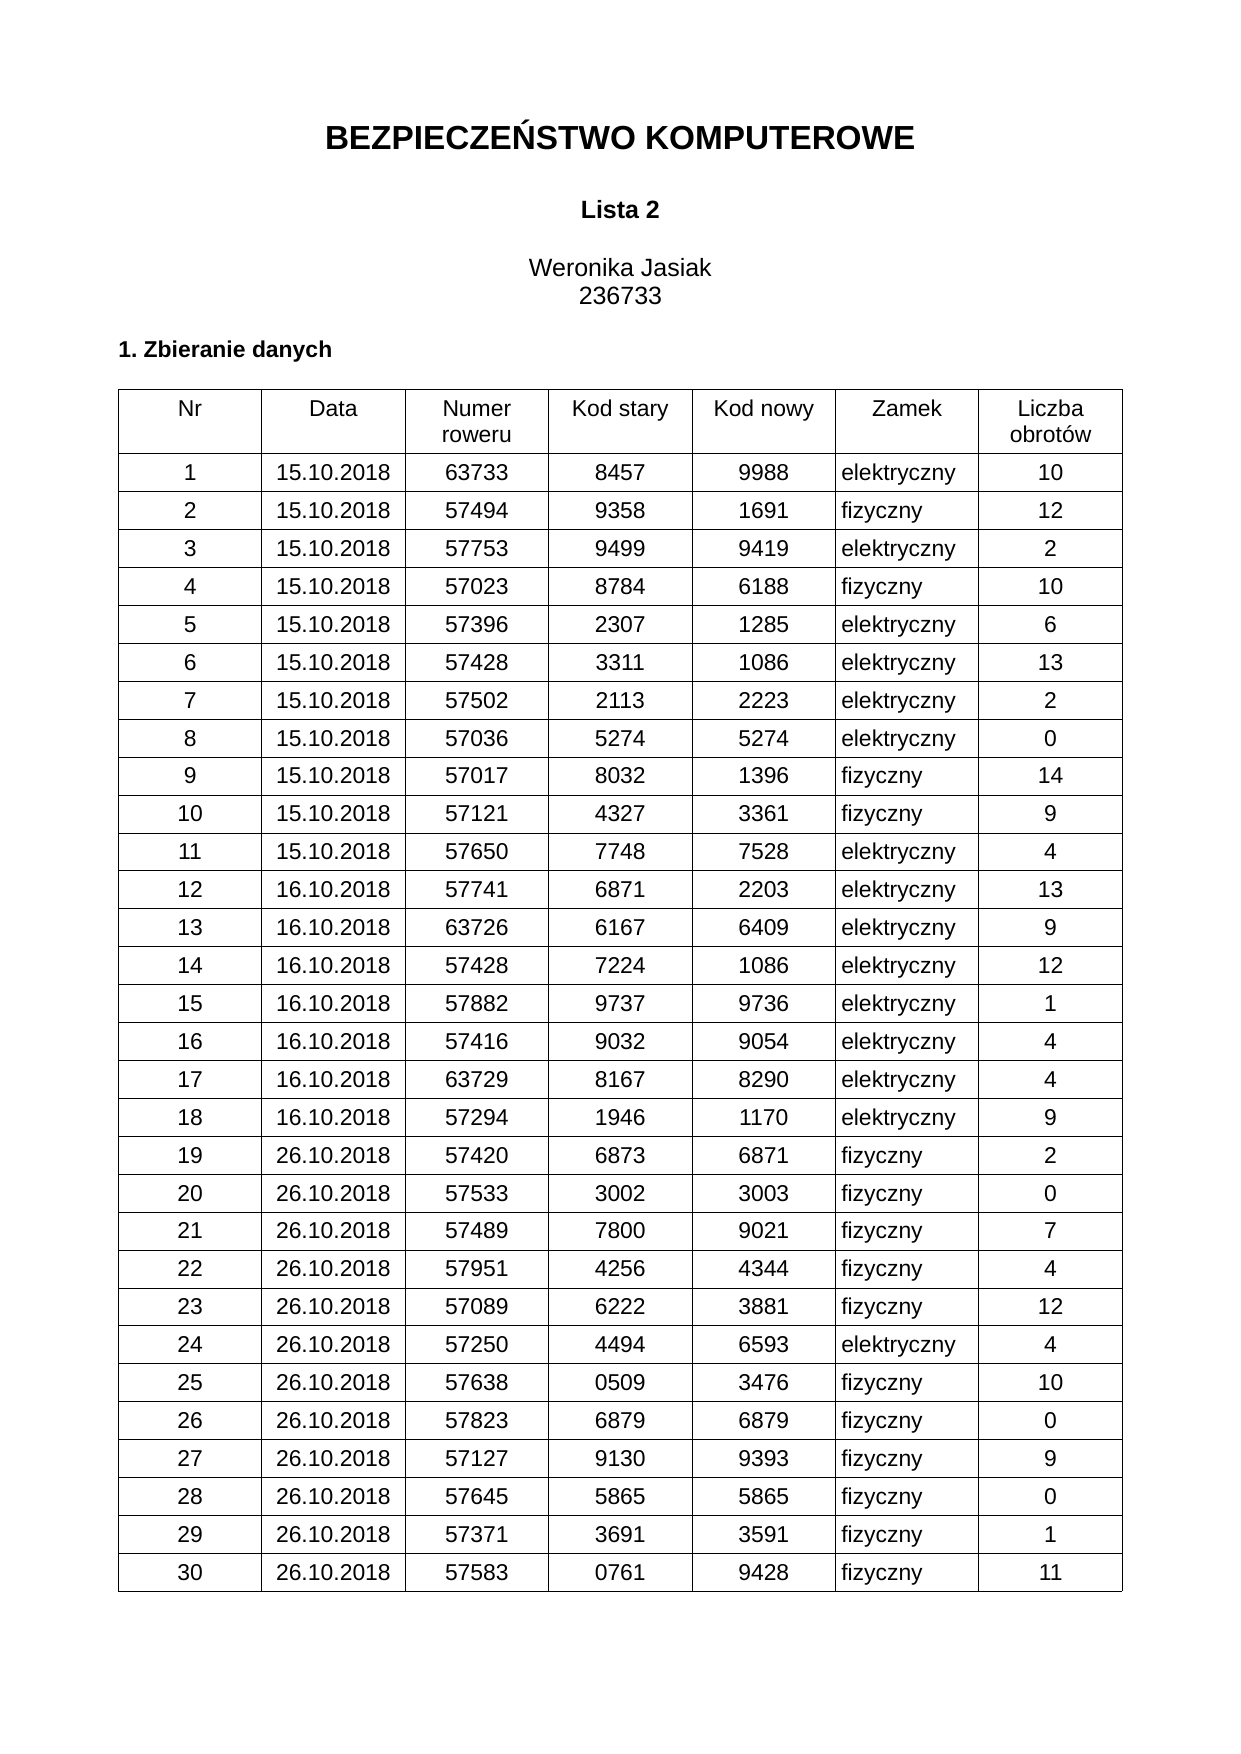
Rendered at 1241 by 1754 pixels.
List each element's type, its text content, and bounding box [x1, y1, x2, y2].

table_cell 2307 [549, 606, 692, 643]
table_cell 5865 [693, 1478, 835, 1515]
table_cell 15.10.2018 [262, 682, 405, 719]
table_cell 57951 [406, 1251, 548, 1287]
table_cell 57396 [406, 606, 548, 643]
table_cell 3311 [549, 644, 692, 681]
table_cell 57533 [406, 1175, 548, 1212]
table_cell 6879 [693, 1402, 835, 1439]
table_cell 6409 [693, 909, 835, 946]
table_cell 7528 [693, 834, 835, 870]
table_cell 1285 [693, 606, 835, 643]
table_cell fizyczny [836, 1516, 978, 1553]
table_cell 1396 [693, 758, 835, 794]
table_cell 6871 [693, 1137, 835, 1174]
table_header Data [262, 390, 405, 453]
table_cell elektryczny [836, 1099, 978, 1136]
table_header Kod stary [549, 390, 692, 453]
table_cell 57489 [406, 1213, 548, 1249]
table_cell 5274 [549, 720, 692, 757]
table_cell 6593 [693, 1326, 835, 1363]
table_cell 18 [119, 1099, 261, 1136]
table_cell 1946 [549, 1099, 692, 1136]
table_cell 10 [979, 1364, 1122, 1401]
table_cell fizyczny [836, 1478, 978, 1515]
table_cell 6222 [549, 1289, 692, 1325]
table_cell 4 [979, 1023, 1122, 1060]
table_cell 15.10.2018 [262, 796, 405, 832]
table_cell fizyczny [836, 1554, 978, 1591]
table_cell 3 [119, 530, 261, 567]
table_cell fizyczny [836, 568, 978, 605]
table_cell 1 [979, 1516, 1122, 1553]
table_cell 14 [979, 758, 1122, 794]
table_cell fizyczny [836, 1175, 978, 1212]
table_cell 4494 [549, 1326, 692, 1363]
table_cell 20 [119, 1175, 261, 1212]
table_cell 16.10.2018 [262, 909, 405, 946]
table_cell 63726 [406, 909, 548, 946]
table_cell 26.10.2018 [262, 1402, 405, 1439]
table_cell 1170 [693, 1099, 835, 1136]
table_cell 15.10.2018 [262, 758, 405, 794]
table_cell 6 [119, 644, 261, 681]
table_cell 4 [119, 568, 261, 605]
table_cell 57420 [406, 1137, 548, 1174]
text Weronika Jasiak [118, 252, 1122, 281]
table_cell 13 [119, 909, 261, 946]
table_cell 22 [119, 1251, 261, 1287]
table_cell 0 [979, 720, 1122, 757]
table_cell 3881 [693, 1289, 835, 1325]
table_cell 0509 [549, 1364, 692, 1401]
table_cell fizyczny [836, 1364, 978, 1401]
table_cell 26.10.2018 [262, 1137, 405, 1174]
table_cell 7800 [549, 1213, 692, 1249]
table_cell 9054 [693, 1023, 835, 1060]
table_cell fizyczny [836, 1137, 978, 1174]
table_cell 4327 [549, 796, 692, 832]
table_cell 14 [119, 947, 261, 984]
table_cell 16.10.2018 [262, 1023, 405, 1060]
table_cell 57416 [406, 1023, 548, 1060]
table_cell 12 [979, 492, 1122, 529]
table_cell 57638 [406, 1364, 548, 1401]
table_cell 24 [119, 1326, 261, 1363]
table_cell 26.10.2018 [262, 1175, 405, 1212]
table_cell 57753 [406, 530, 548, 567]
table_cell 57023 [406, 568, 548, 605]
table_cell 10 [979, 454, 1122, 491]
table_cell elektryczny [836, 454, 978, 491]
table_cell 15 [119, 985, 261, 1022]
table_cell 4344 [693, 1251, 835, 1287]
table_cell 9 [979, 1099, 1122, 1136]
table_cell 57250 [406, 1326, 548, 1363]
table_cell 13 [979, 871, 1122, 908]
table_cell 6873 [549, 1137, 692, 1174]
table_cell 4 [979, 1061, 1122, 1098]
table_cell 29 [119, 1516, 261, 1553]
table_cell elektryczny [836, 530, 978, 567]
table_cell elektryczny [836, 1326, 978, 1363]
table_cell elektryczny [836, 720, 978, 757]
table_cell 57089 [406, 1289, 548, 1325]
table_cell 9032 [549, 1023, 692, 1060]
table_cell 57428 [406, 947, 548, 984]
table_cell 15.10.2018 [262, 644, 405, 681]
table_cell 9021 [693, 1213, 835, 1249]
table_cell 0761 [549, 1554, 692, 1591]
table_cell 9 [979, 796, 1122, 832]
table_cell 9736 [693, 985, 835, 1022]
table_cell 2 [119, 492, 261, 529]
table_cell 2113 [549, 682, 692, 719]
table_cell 21 [119, 1213, 261, 1249]
table_cell 15.10.2018 [262, 530, 405, 567]
table_cell 1 [119, 454, 261, 491]
table_header Liczba obrotów [979, 390, 1122, 453]
table_cell 26 [119, 1402, 261, 1439]
table_cell 7224 [549, 947, 692, 984]
table_cell 7748 [549, 834, 692, 870]
table_cell fizyczny [836, 1440, 978, 1477]
table_cell 3002 [549, 1175, 692, 1212]
table_cell fizyczny [836, 1251, 978, 1287]
table_cell 9130 [549, 1440, 692, 1477]
table_cell 12 [979, 1289, 1122, 1325]
table_cell 11 [119, 834, 261, 870]
table_cell 7 [979, 1213, 1122, 1249]
table_cell 57882 [406, 985, 548, 1022]
table_cell 57494 [406, 492, 548, 529]
table_cell 57371 [406, 1516, 548, 1553]
table_cell 0 [979, 1478, 1122, 1515]
table_cell 16.10.2018 [262, 985, 405, 1022]
table_header Zamek [836, 390, 978, 453]
table_cell 2 [979, 682, 1122, 719]
table_cell 1 [979, 985, 1122, 1022]
table_cell 23 [119, 1289, 261, 1325]
table_cell 4256 [549, 1251, 692, 1287]
table_cell elektryczny [836, 947, 978, 984]
table_cell 10 [979, 568, 1122, 605]
table_cell 30 [119, 1554, 261, 1591]
table_cell 26.10.2018 [262, 1251, 405, 1287]
table_cell 3003 [693, 1175, 835, 1212]
table_cell 6 [979, 606, 1122, 643]
table_cell 6188 [693, 568, 835, 605]
text 1. Zbieranie danych [118, 336, 1122, 363]
table_cell 6879 [549, 1402, 692, 1439]
text Lista 2 [118, 195, 1122, 224]
table_cell elektryczny [836, 834, 978, 870]
table_cell 1691 [693, 492, 835, 529]
table_cell fizyczny [836, 1213, 978, 1249]
table_cell 15.10.2018 [262, 834, 405, 870]
table_cell 25 [119, 1364, 261, 1401]
table_cell 16.10.2018 [262, 947, 405, 984]
table_cell 4 [979, 834, 1122, 870]
table_cell 57127 [406, 1440, 548, 1477]
table_cell 0 [979, 1175, 1122, 1212]
table_cell 16.10.2018 [262, 871, 405, 908]
table_cell fizyczny [836, 1402, 978, 1439]
table_cell 57017 [406, 758, 548, 794]
table_cell 16.10.2018 [262, 1061, 405, 1098]
table_cell 8032 [549, 758, 692, 794]
table_cell 57036 [406, 720, 548, 757]
table_cell 27 [119, 1440, 261, 1477]
table_cell 57583 [406, 1554, 548, 1591]
text 236733 [118, 281, 1122, 310]
table_cell 6167 [549, 909, 692, 946]
table_cell 3691 [549, 1516, 692, 1553]
table_cell 57823 [406, 1402, 548, 1439]
table_cell 57502 [406, 682, 548, 719]
table_cell 4 [979, 1251, 1122, 1287]
table_cell fizyczny [836, 758, 978, 794]
table_cell 13 [979, 644, 1122, 681]
table_cell 3591 [693, 1516, 835, 1553]
table_cell 8167 [549, 1061, 692, 1098]
table_cell 19 [119, 1137, 261, 1174]
table_cell elektryczny [836, 682, 978, 719]
table_cell 26.10.2018 [262, 1440, 405, 1477]
table_cell 8290 [693, 1061, 835, 1098]
table_cell 9419 [693, 530, 835, 567]
table_cell elektryczny [836, 871, 978, 908]
table_cell 8 [119, 720, 261, 757]
table_cell 3476 [693, 1364, 835, 1401]
table_cell 9 [119, 758, 261, 794]
table_cell 4 [979, 1326, 1122, 1363]
table_cell 2 [979, 530, 1122, 567]
table_cell fizyczny [836, 492, 978, 529]
table_cell 26.10.2018 [262, 1364, 405, 1401]
table_cell 57741 [406, 871, 548, 908]
table_cell 2203 [693, 871, 835, 908]
table_cell 15.10.2018 [262, 492, 405, 529]
table_cell 57121 [406, 796, 548, 832]
table_cell 12 [979, 947, 1122, 984]
table_cell 26.10.2018 [262, 1516, 405, 1553]
table_header Kod nowy [693, 390, 835, 453]
table_cell 26.10.2018 [262, 1478, 405, 1515]
table_cell 8784 [549, 568, 692, 605]
table_cell 8457 [549, 454, 692, 491]
table_cell 26.10.2018 [262, 1554, 405, 1591]
table_cell 26.10.2018 [262, 1289, 405, 1325]
table_cell 63729 [406, 1061, 548, 1098]
table_header Numer roweru [406, 390, 548, 453]
table_cell 5865 [549, 1478, 692, 1515]
table_cell 16 [119, 1023, 261, 1060]
table_cell elektryczny [836, 606, 978, 643]
table_cell 57650 [406, 834, 548, 870]
table_cell 28 [119, 1478, 261, 1515]
table_cell 9 [979, 1440, 1122, 1477]
table_cell 15.10.2018 [262, 568, 405, 605]
table_cell 57428 [406, 644, 548, 681]
table_cell 9499 [549, 530, 692, 567]
table_cell 7 [119, 682, 261, 719]
table_header Nr [119, 390, 261, 453]
table_cell fizyczny [836, 1289, 978, 1325]
table_cell 15.10.2018 [262, 606, 405, 643]
table_cell 9737 [549, 985, 692, 1022]
table_cell 57294 [406, 1099, 548, 1136]
table_cell elektryczny [836, 1061, 978, 1098]
table_cell 5 [119, 606, 261, 643]
table_cell 0 [979, 1402, 1122, 1439]
table_cell 17 [119, 1061, 261, 1098]
table_cell 1086 [693, 947, 835, 984]
table_cell 15.10.2018 [262, 720, 405, 757]
table_cell 3361 [693, 796, 835, 832]
table_cell 15.10.2018 [262, 454, 405, 491]
table_cell 9428 [693, 1554, 835, 1591]
table_cell 2 [979, 1137, 1122, 1174]
table_cell 26.10.2018 [262, 1213, 405, 1249]
table_cell 9 [979, 909, 1122, 946]
table_cell 10 [119, 796, 261, 832]
table_cell elektryczny [836, 985, 978, 1022]
table_cell 2223 [693, 682, 835, 719]
table_cell 6871 [549, 871, 692, 908]
table_cell elektryczny [836, 644, 978, 681]
table_cell 9358 [549, 492, 692, 529]
table_cell 11 [979, 1554, 1122, 1591]
table_cell 1086 [693, 644, 835, 681]
table_cell 57645 [406, 1478, 548, 1515]
table_cell 12 [119, 871, 261, 908]
table_cell 9393 [693, 1440, 835, 1477]
table_cell elektryczny [836, 909, 978, 946]
text BEZPIECZEŃSTWO KOMPUTEROWE [118, 118, 1122, 157]
table_cell 63733 [406, 454, 548, 491]
table_cell 9988 [693, 454, 835, 491]
table_cell elektryczny [836, 1023, 978, 1060]
table_cell fizyczny [836, 796, 978, 832]
table_cell 5274 [693, 720, 835, 757]
table_cell 16.10.2018 [262, 1099, 405, 1136]
table_cell 26.10.2018 [262, 1326, 405, 1363]
